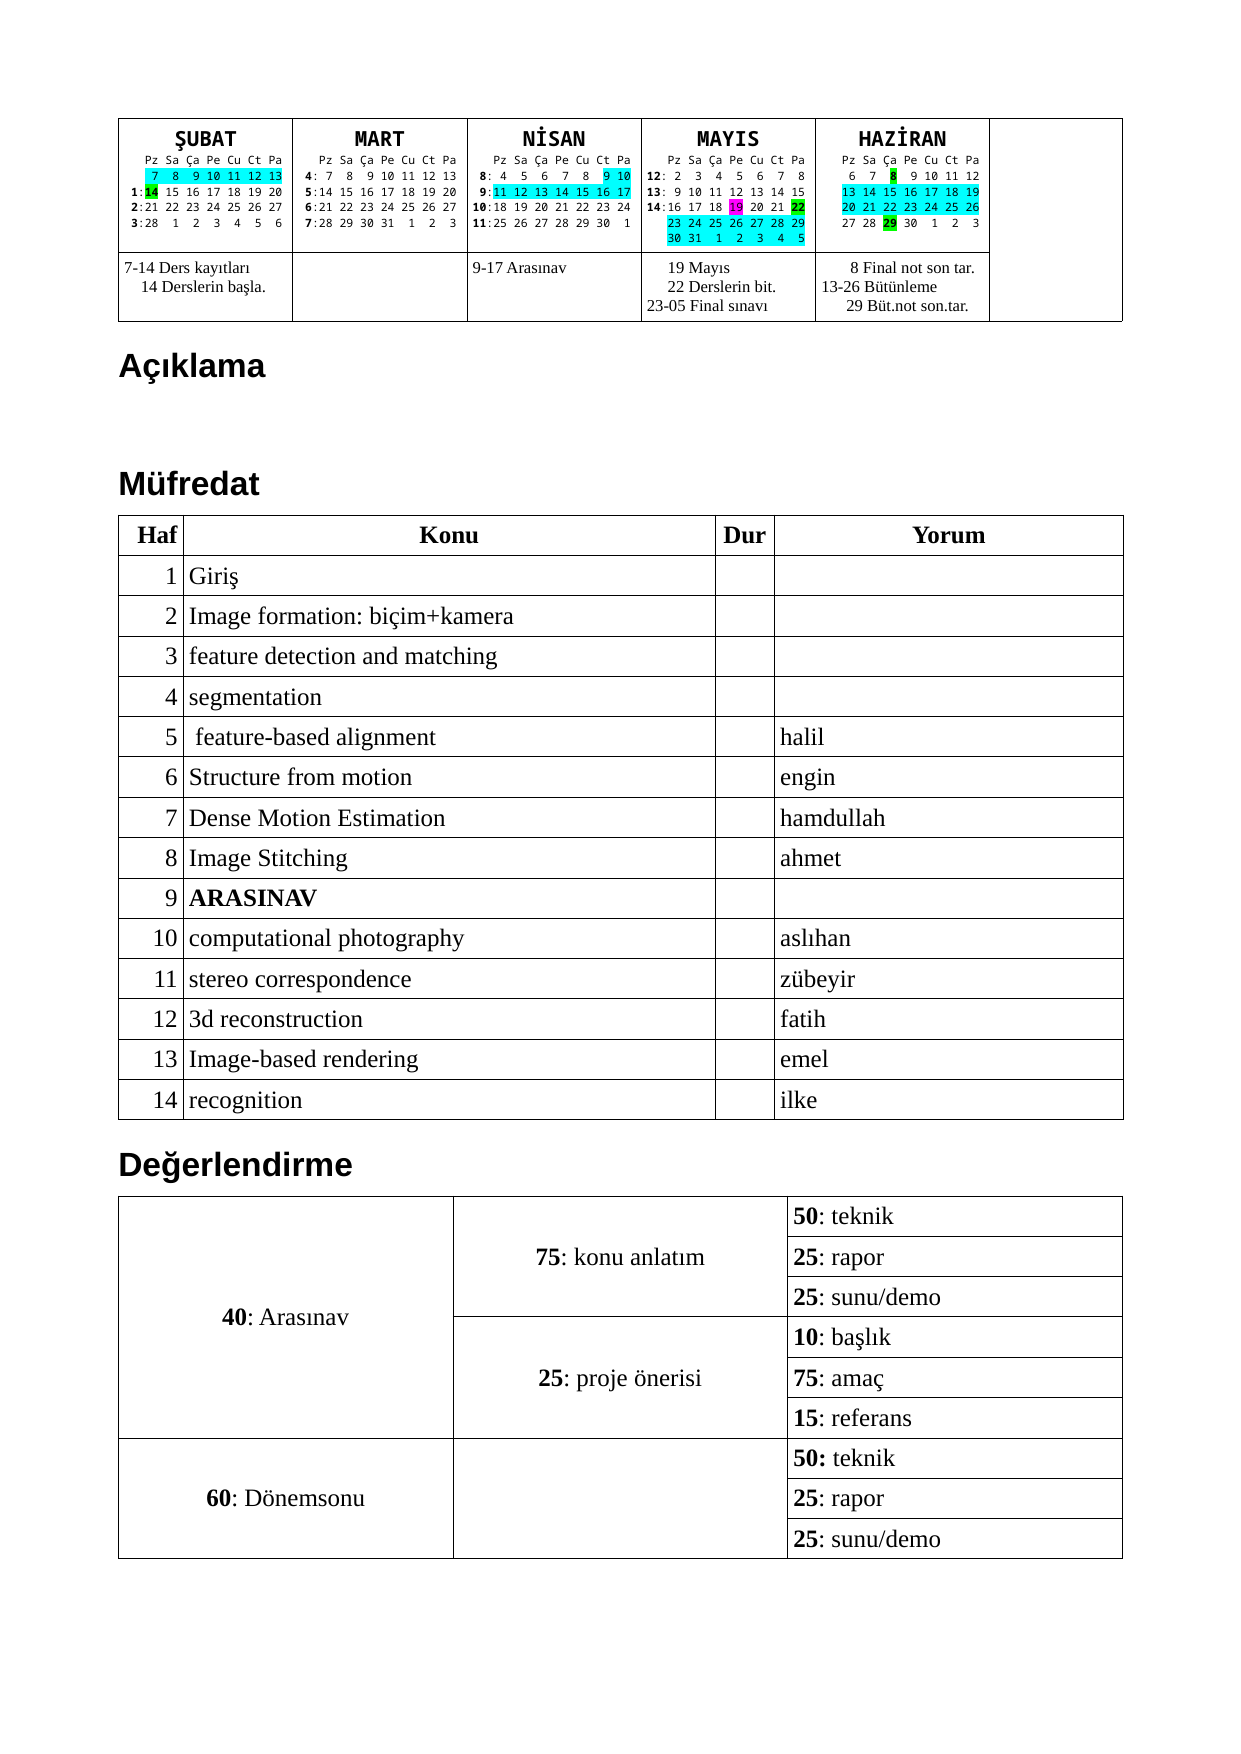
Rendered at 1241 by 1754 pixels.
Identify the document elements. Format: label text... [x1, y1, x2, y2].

table_cell 13 [119, 1040, 183, 1079]
table_cell [293, 253, 467, 321]
table_cell feature detection and matching [184, 637, 715, 676]
table_cell hamdullah [775, 798, 1123, 837]
table_cell emel [775, 1040, 1123, 1079]
table_cell [716, 1080, 774, 1119]
table_cell stereo correspondence [184, 959, 715, 998]
table_cell 25: sunu/demo [788, 1277, 1122, 1316]
subtitle Değerlendirme [118, 1144, 1122, 1183]
table_header 75: konu anlatım [454, 1197, 787, 1316]
table_cell 7 [119, 798, 183, 837]
table_header [990, 119, 1122, 321]
table_cell Image formation: biçim+kamera [184, 596, 715, 636]
table_cell 75: amaç [788, 1358, 1122, 1397]
table_cell recognition [184, 1080, 715, 1119]
table_cell [716, 637, 774, 676]
table_cell 9 [119, 879, 183, 918]
table_cell 12 [119, 999, 183, 1039]
table_cell segmentation [184, 677, 715, 716]
table_cell 10: başlık [788, 1317, 1122, 1357]
table_cell [716, 798, 774, 837]
table_header ŞUBAT Pz Sa Ça Pe Cu Ct Pa 7 8 9 10 11 12 13 1:14 15 16 17 18 19 20 2:21 22 23 24 25 26 27 3:28 1 2 3 4 5 6 [119, 119, 292, 252]
table_cell [454, 1439, 787, 1558]
table_cell [716, 556, 774, 595]
table_cell [775, 879, 1123, 918]
table_cell Image-based rendering [184, 1040, 715, 1079]
table_cell Dense Motion Estimation [184, 798, 715, 837]
table_cell fatih [775, 999, 1123, 1039]
table_cell [775, 677, 1123, 716]
subtitle Açıklama [118, 346, 1122, 385]
table_cell Giriş [184, 556, 715, 595]
table_cell computational photography [184, 919, 715, 958]
table_cell [775, 556, 1123, 595]
table_cell 19 Mayıs 22 Derslerin bit. 23-05 Final sınavı [642, 253, 815, 321]
table_cell [716, 677, 774, 716]
table_header NİSAN Pz Sa Ça Pe Cu Ct Pa 8: 4 5 6 7 8 9 10 9:11 12 13 14 15 16 17 10:18 19 20 21 22 23 24 11:25 26 27 28 29 30 1 [468, 119, 641, 252]
table_header Dur [716, 516, 774, 555]
table_cell 25: proje önerisi [454, 1317, 787, 1437]
table_cell 25: sunu/demo [788, 1519, 1122, 1558]
table_cell [716, 596, 774, 636]
table_cell 25: rapor [788, 1237, 1122, 1276]
table_cell 4 [119, 677, 183, 716]
table_cell zübeyir [775, 959, 1123, 998]
table_cell 3d reconstruction [184, 999, 715, 1039]
table_header 50: teknik [788, 1197, 1122, 1236]
table_cell 8 [119, 838, 183, 877]
table_cell 25: rapor [788, 1479, 1122, 1518]
table_cell 5 [119, 717, 183, 756]
table_cell 2 [119, 596, 183, 636]
table_cell 11 [119, 959, 183, 998]
table_cell 60: Dönemsonu [119, 1439, 453, 1558]
table_cell [716, 838, 774, 877]
table_cell feature-based alignment [184, 717, 715, 756]
table_cell [716, 717, 774, 756]
table_cell ARASINAV [184, 879, 715, 918]
table_cell 3 [119, 637, 183, 676]
table_cell [716, 757, 774, 797]
table_cell [716, 999, 774, 1039]
table_cell [716, 1040, 774, 1079]
table_cell 6 [119, 757, 183, 797]
table_cell 8 Final not son tar. 13-26 Bütünleme 29 Büt.not son.tar. [816, 253, 989, 321]
table_cell [775, 596, 1123, 636]
table_cell ahmet [775, 838, 1123, 877]
table_header Haf [119, 516, 183, 555]
table_header 40: Arasınav [119, 1197, 453, 1437]
table_cell Structure from motion [184, 757, 715, 797]
table_header Yorum [775, 516, 1123, 555]
table_cell Image Stitching [184, 838, 715, 877]
table_header HAZİRAN Pz Sa Ça Pe Cu Ct Pa 6 7 8 9 10 11 12 13 14 15 16 17 18 19 20 21 22 23 24 25 26 27 28 29 30 1 2 3 [816, 119, 989, 252]
table_cell 9-17 Arasınav [468, 253, 641, 321]
table_cell [716, 879, 774, 918]
subtitle Müfredat [118, 463, 1122, 502]
table_cell engin [775, 757, 1123, 797]
table_cell 14 [119, 1080, 183, 1119]
table_cell 15: referans [788, 1398, 1122, 1437]
table_cell [775, 637, 1123, 676]
table_header MAYIS Pz Sa Ça Pe Cu Ct Pa 12: 2 3 4 5 6 7 8 13: 9 10 11 12 13 14 15 14:16 17 18 19 20 21 22 23 24 25 26 27 28 29 30 31 1 2 3 4 5 [642, 119, 815, 252]
table_cell aslıhan [775, 919, 1123, 958]
table_cell halil [775, 717, 1123, 756]
table_cell 1 [119, 556, 183, 595]
table_cell ilke [775, 1080, 1123, 1119]
table_cell [716, 919, 774, 958]
table_cell [716, 959, 774, 998]
table_header MART Pz Sa Ça Pe Cu Ct Pa 4: 7 8 9 10 11 12 13 5:14 15 16 17 18 19 20 6:21 22 23 24 25 26 27 7:28 29 30 31 1 2 3 [293, 119, 467, 252]
table_cell 10 [119, 919, 183, 958]
table_cell 7-14 Ders kayıtları 14 Derslerin başla. [119, 253, 292, 321]
table_cell 50: teknik [788, 1439, 1122, 1478]
table_header Konu [184, 516, 715, 555]
